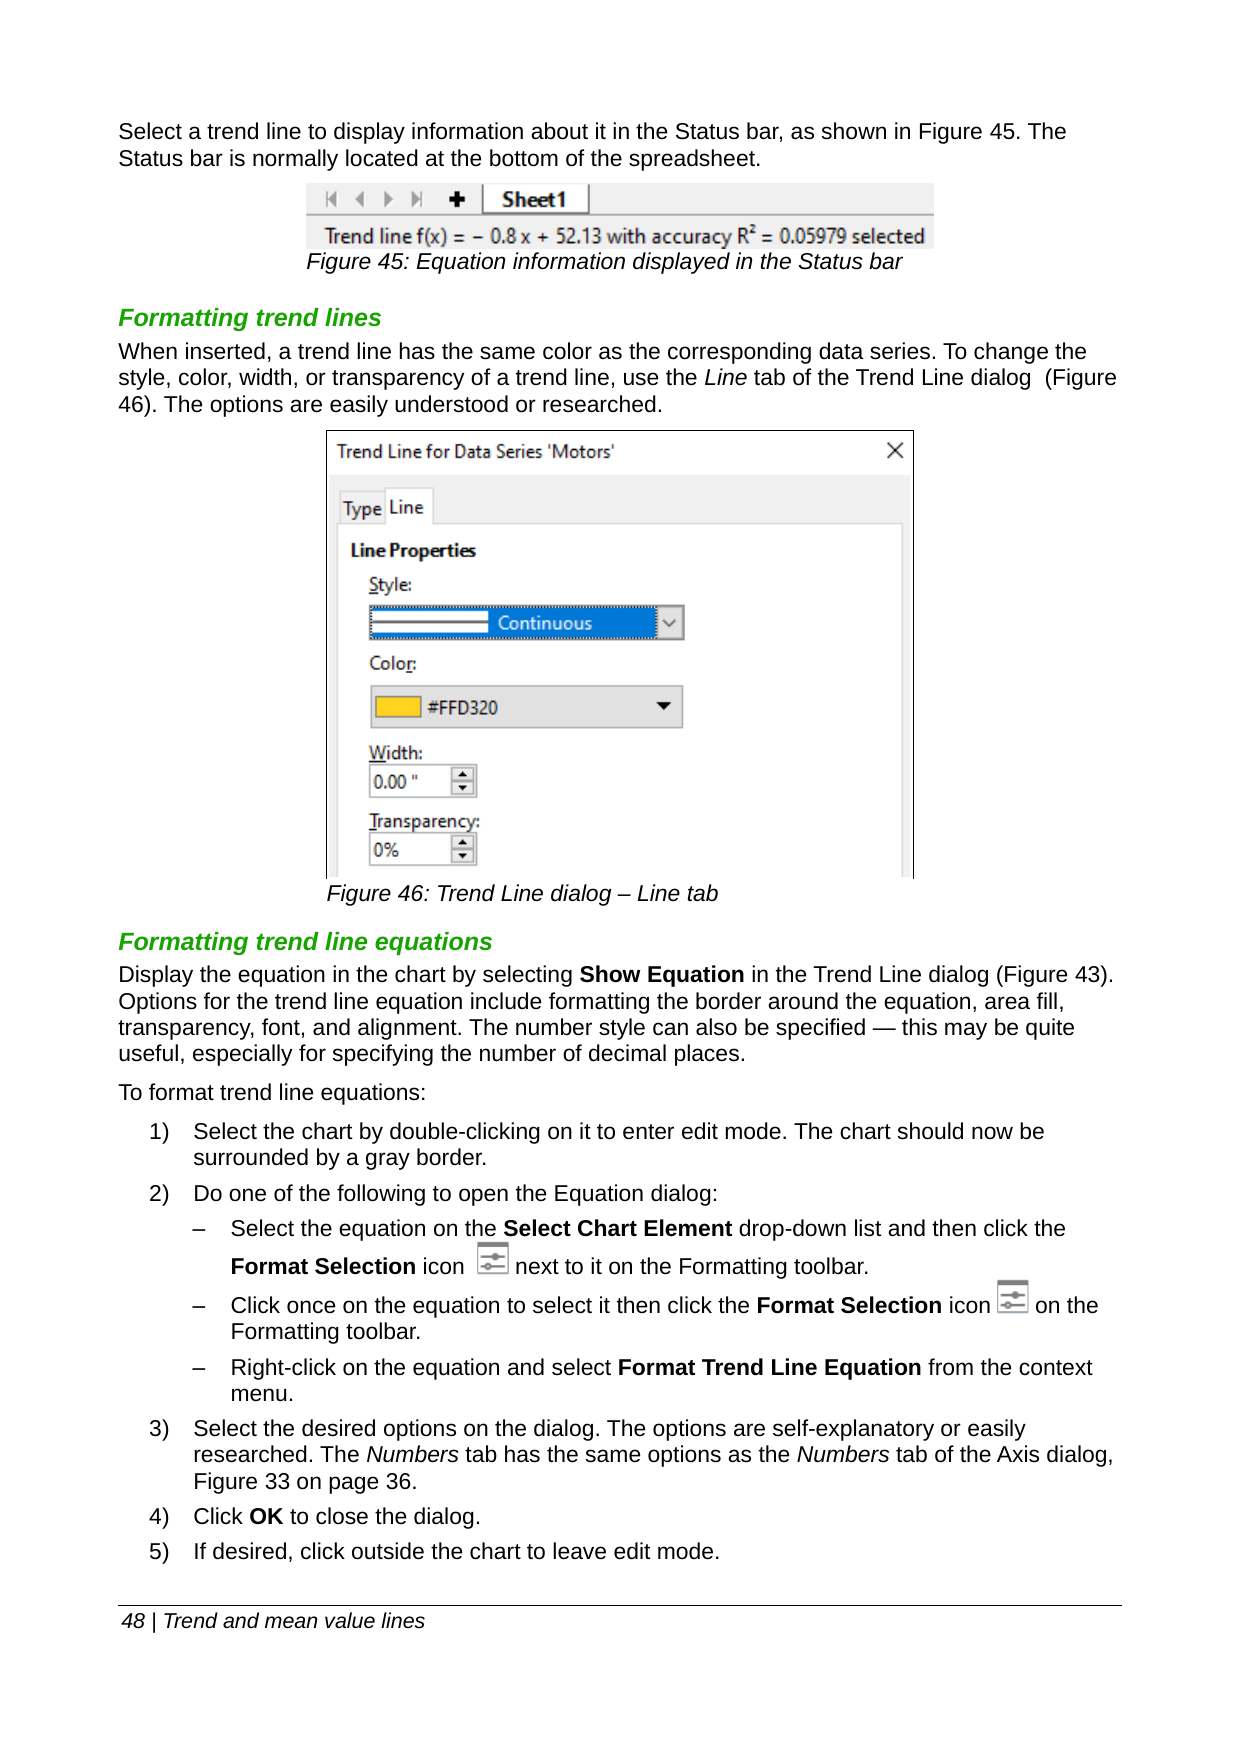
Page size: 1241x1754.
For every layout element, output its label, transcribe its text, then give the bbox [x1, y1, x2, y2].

list Select the equation on the Select Chart Element drop-down list and then click the Format Selection icon next to it on the Formatting toolbar. [192, 1215, 1122, 1280]
text Display the equation in the chart by selecting Show Equation in the Trend Line dialog (Figure 43). Options for the trend line equation include formatting the border around the equation, area fill, transparency, font, and alignment. The number style can also be specified — this may be quite useful, especially for specifying the number of decimal places. [118, 961, 1122, 1067]
list If desired, click outside the chart to leave edit mode. [169, 1538, 1122, 1564]
subtitle Formatting trend line equations [118, 927, 1122, 955]
text Select a trend line to display information about it in the Status bar, as shown in Figure 45. The Status bar is normally located at the bottom of the spreadsheet. [118, 118, 1122, 171]
list Click OK to close the dialog. [169, 1503, 1122, 1529]
list Right-click on the equation and select Format Trend Line Equation from the context menu. [192, 1353, 1122, 1406]
text Figure 45: Equation information displayed in the Status bar [306, 249, 934, 274]
text When inserted, a trend line has the same color as the corresponding data series. To change the style, color, width, or transparency of a trend line, use the Line tab of the Trend Line dialog (Figure 46). The options are easily understood or researched. [118, 338, 1122, 417]
list Do one of the following to open the Equation dialog: [169, 1179, 1122, 1206]
text Figure 46: Trend Line dialog – Line tab [326, 431, 914, 906]
picture [329, 432, 911, 877]
list Click once on the equation to select it then click the Format Selection icon on the Formatting toolbar. [192, 1280, 1122, 1344]
picture [477, 1241, 509, 1275]
picture [997, 1279, 1029, 1314]
picture [306, 183, 934, 249]
list Select the chart by double-clicking on it to enter edit mode. The chart should now be surrounded by a gray border. [169, 1118, 1122, 1171]
subtitle Formatting trend lines [118, 303, 1122, 332]
text To format trend line equations: [118, 1079, 1122, 1106]
list Select the desired options on the dialog. The options are self-explanatory or easily researched. The Numbers tab has the same options as the Numbers tab of the Axis dialog, Figure 33 on page 36. [169, 1415, 1122, 1494]
